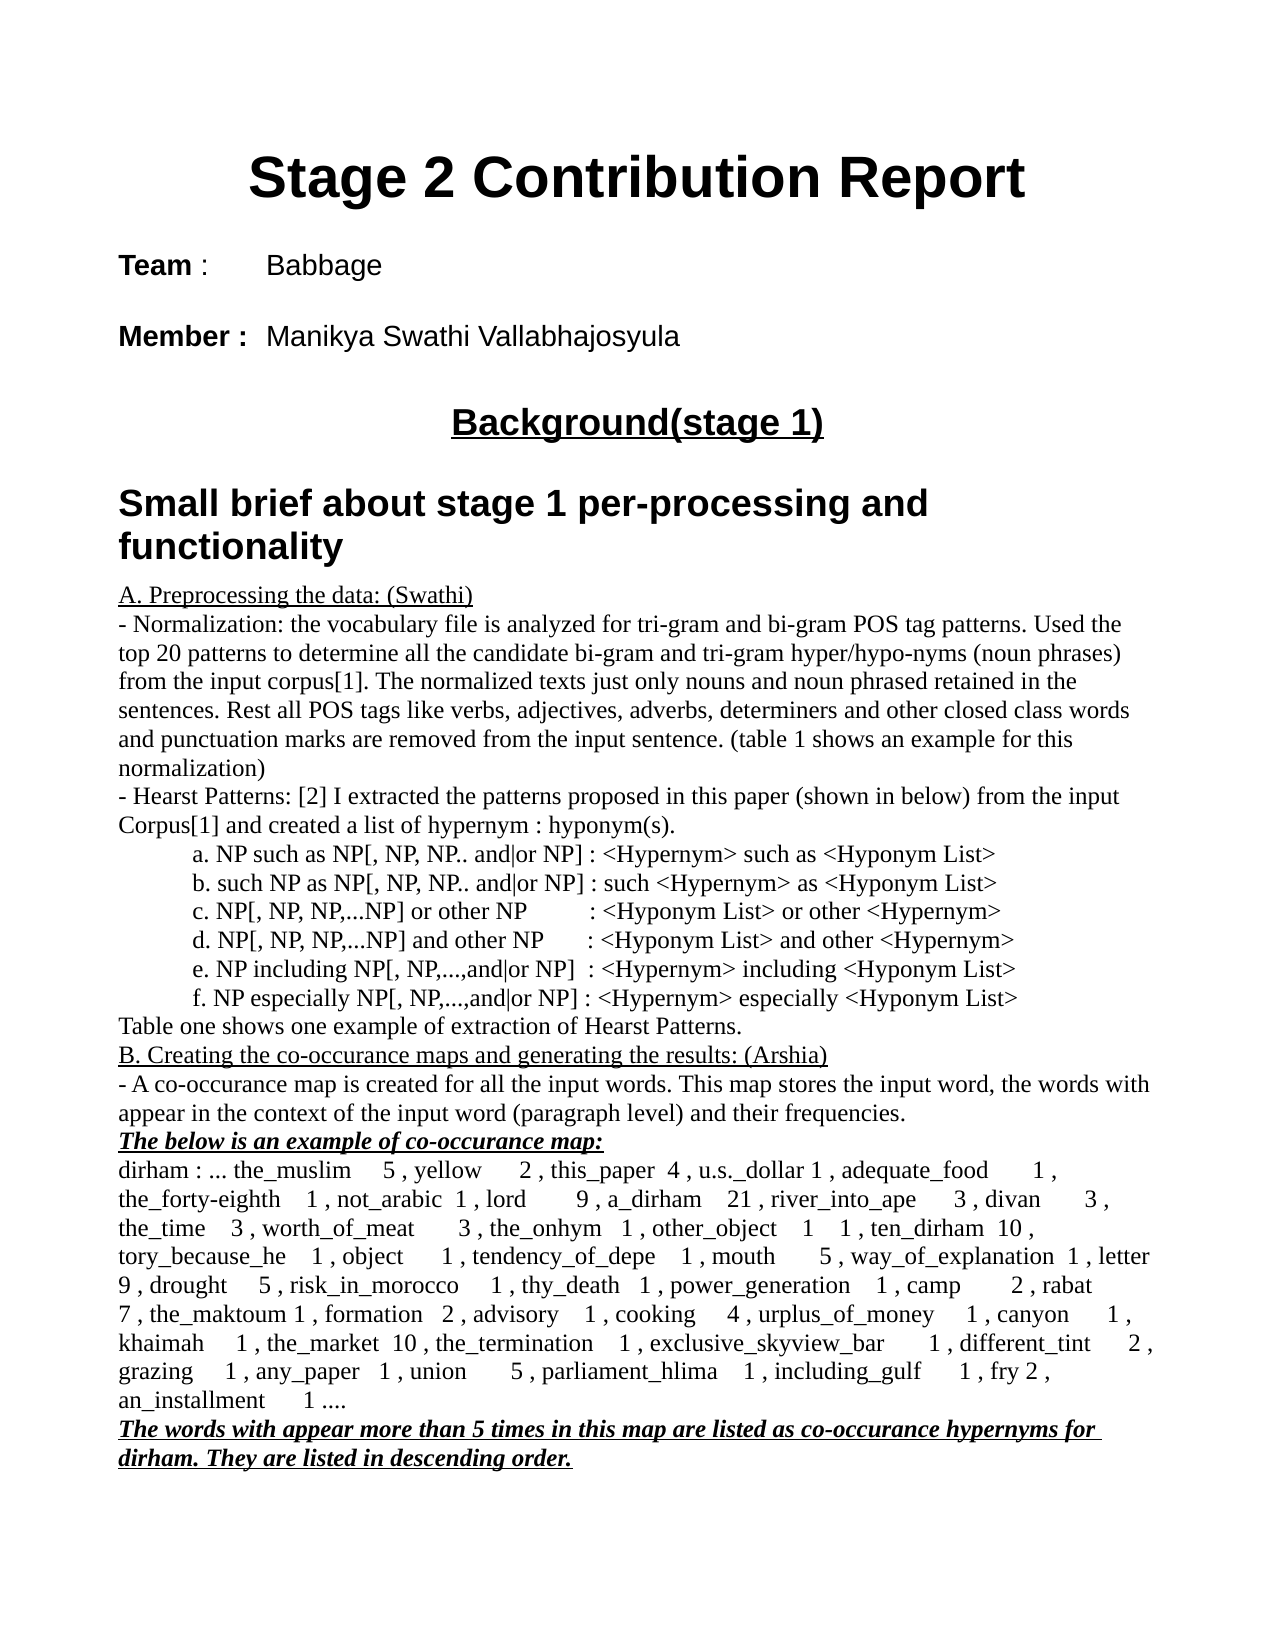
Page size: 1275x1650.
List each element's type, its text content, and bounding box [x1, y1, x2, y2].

text The below is an example of co-occurance map: [118, 1126, 1157, 1155]
subtitle Team : Babbage [118, 248, 1157, 281]
text - Normalization: the vocabulary file is analyzed for tri-gram and bi-gram POS tag patterns. Used the top 20 patterns to determine all the candidate bi-gram and tri-gram hyper/hypo-nyms (noun phrases) from the input corpus[1]. The normalized texts just only nouns and noun phrased retained in the sentences. Rest all POS tags like verbs, adjectives, adverbs, determiners and other closed class words and punctuation marks are removed from the input sentence. (table 1 shows an example for this normalization) [118, 609, 1157, 781]
text - Hearst Patterns: [2] I extracted the patterns proposed in this paper (shown in below) from the input Corpus[1] and created a list of hypernym : hyponym(s). [118, 781, 1157, 839]
text e. NP including NP[, NP,...,and|or NP] : <Hypernym> including <Hyponym List> [118, 954, 1157, 983]
subtitle Background(stage 1) [118, 400, 1157, 443]
text - A co-occurance map is created for all the input words. This map stores the input word, the words with appear in the context of the input word (paragraph level) and their frequencies. [118, 1069, 1157, 1126]
text c. NP[, NP, NP,...NP] or other NP : <Hyponym List> or other <Hypernym> [118, 896, 1157, 925]
text b. such NP as NP[, NP, NP.. and|or NP] : such <Hypernym> as <Hyponym List> [118, 868, 1157, 896]
title Stage 2 Contribution Report [118, 143, 1157, 210]
text d. NP[, NP, NP,...NP] and other NP : <Hyponym List> and other <Hypernym> [118, 925, 1157, 954]
text f. NP especially NP[, NP,...,and|or NP] : <Hypernym> especially <Hyponym List> [118, 983, 1157, 1011]
subtitle Small brief about stage 1 per-processing and functionality [118, 480, 1157, 568]
text Table one shows one example of extraction of Hearst Patterns. [118, 1011, 1157, 1040]
text a. NP such as NP[, NP, NP.. and|or NP] : <Hypernym> such as <Hyponym List> [118, 839, 1157, 868]
text dirham : ... the_muslim 5 , yellow 2 , this_paper 4 , u.s._dollar 1 , adequate_food 1 , the_forty-eighth 1 , not_arabic 1 , lord 9 , a_dirham 21 , river_into_ape 3 , divan 3 , the_time 3 , worth_of_meat 3 , the_onhym 1 , other_object 1 1 , ten_dirham 10 , tory_because_he 1 , object 1 , tendency_of_depe 1 , mouth 5 , way_of_explanation 1 , letter 9 , drought 5 , risk_in_morocco 1 , thy_death 1 , power_generation 1 , camp 2 , rabat 7 , the_maktoum 1 , formation 2 , advisory 1 , cooking 4 , urplus_of_money 1 , canyon 1 , khaimah 1 , the_market 10 , the_termination 1 , exclusive_skyview_bar 1 , different_tint 2 , grazing 1 , any_paper 1 , union 5 , parliament_hlima 1 , including_gulf 1 , fry 2 , an_installment 1 .... [118, 1155, 1157, 1414]
text The words with appear more than 5 times in this map are listed as co-occurance hypernyms for dirham. They are listed in descending order. [118, 1414, 1157, 1471]
text A. Preprocessing the data: (Swathi) [118, 580, 1157, 609]
text B. Creating the co-occurance maps and generating the results: (Arshia) [118, 1040, 1157, 1069]
subtitle Member : Manikya Swathi Vallabhajosyula [118, 319, 1157, 352]
